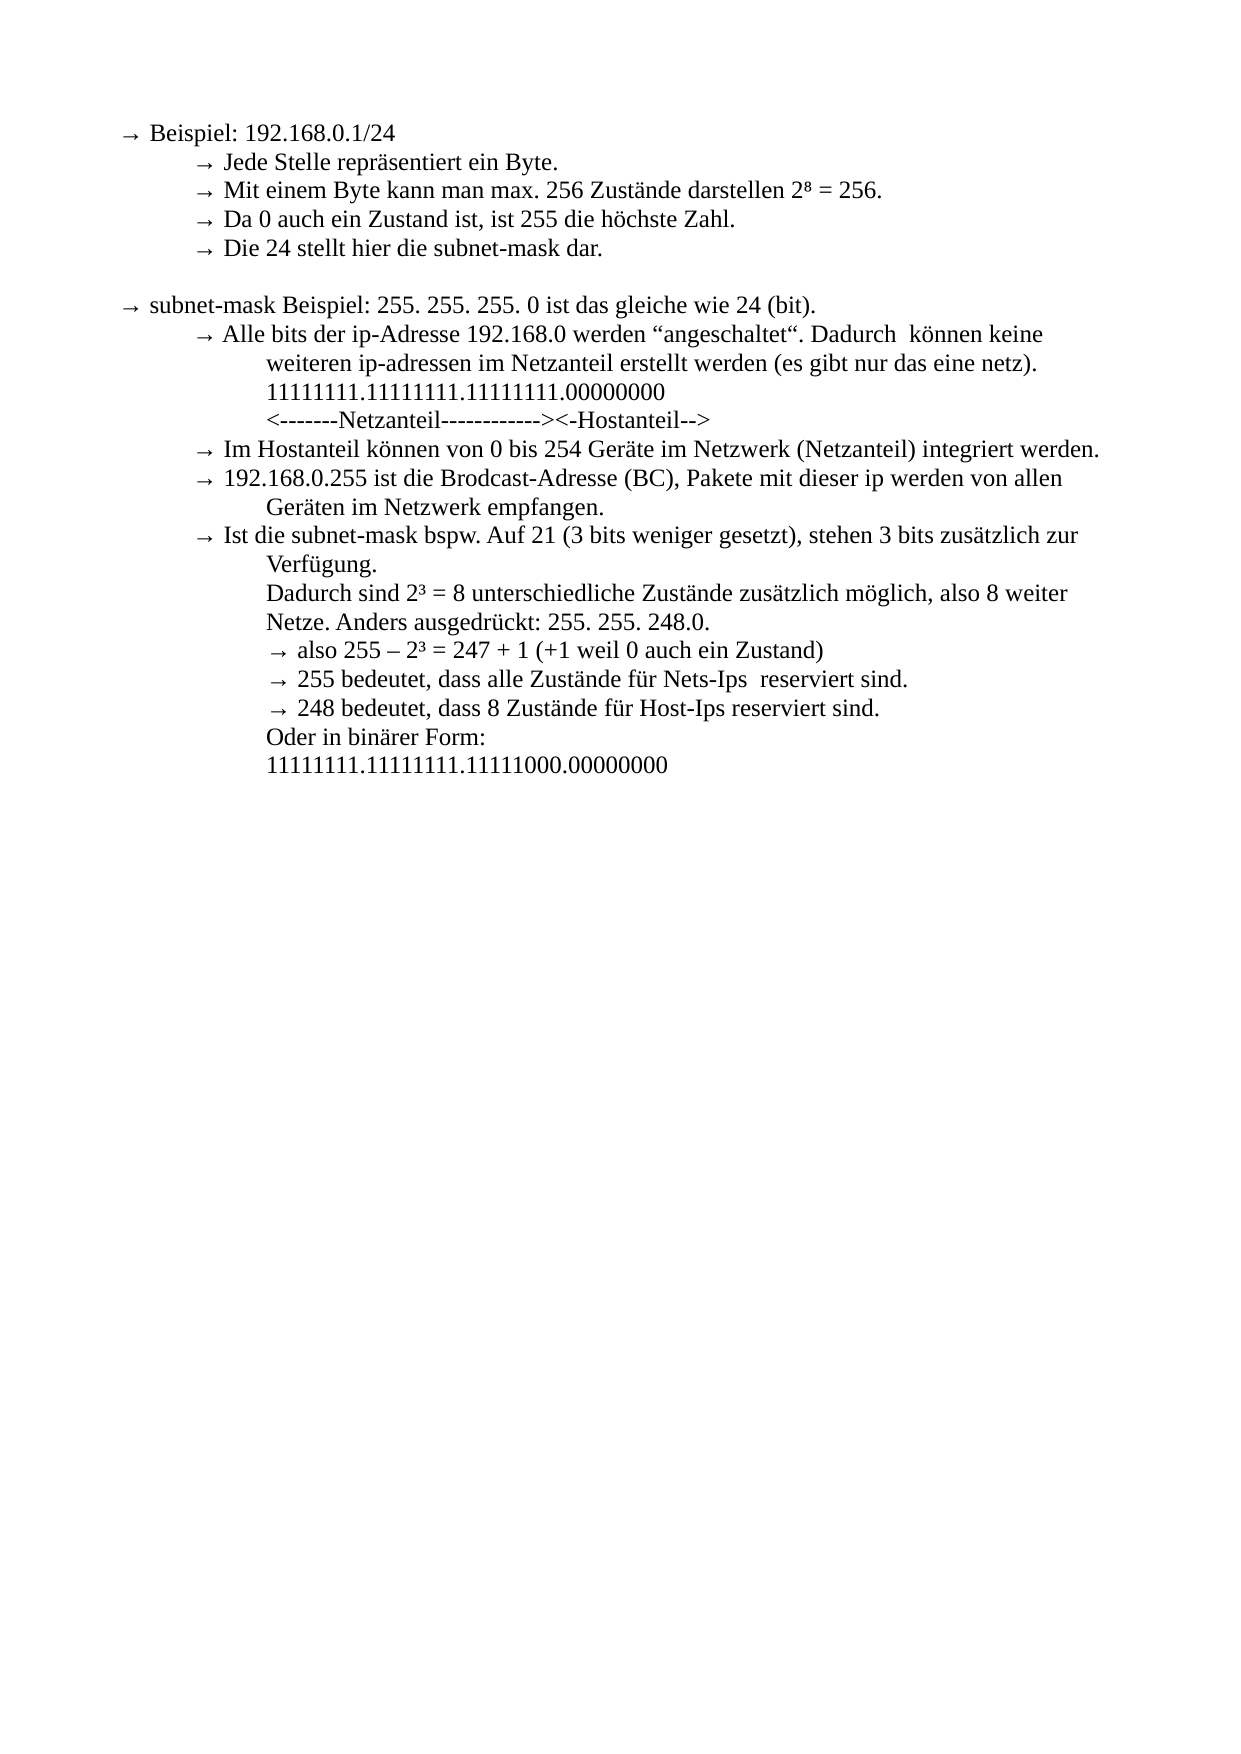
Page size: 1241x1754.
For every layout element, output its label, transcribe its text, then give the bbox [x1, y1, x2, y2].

text → subnet-mask Beispiel: 255. 255. 255. 0 ist das gleiche wie 24 (bit). [118, 291, 1122, 319]
text → Die 24 stellt hier die subnet-mask dar. [118, 233, 1122, 262]
text → 192.168.0.255 ist die Brodcast-Adresse (BC), Pakete mit dieser ip werden von allen Geräten im Netzwerk empfangen. [118, 463, 1122, 521]
text → Da 0 auch ein Zustand ist, ist 255 die höchste Zahl. [118, 204, 1122, 233]
text 11111111.11111111.11111000.00000000 [118, 751, 1122, 779]
text → Beispiel: 192.168.0.1/24 [118, 118, 1122, 147]
text 11111111.11111111.11111111.00000000 [118, 377, 1122, 406]
text → also 255 – 2³ = 247 + 1 (+1 weil 0 auch ein Zustand) [118, 636, 1122, 664]
text → Ist die subnet-mask bspw. Auf 21 (3 bits weniger gesetzt), stehen 3 bits zusätzlich zur Verfügung. [118, 521, 1122, 578]
text <-------Netzanteil------------><-Hostanteil--> [118, 406, 1122, 434]
text Dadurch sind 2³ = 8 unterschiedliche Zustände zusätzlich möglich, also 8 weiter Netze. Anders ausgedrückt: 255. 255. 248.0. [118, 578, 1122, 636]
text Oder in binärer Form: [118, 722, 1122, 751]
text → Jede Stelle repräsentiert ein Byte. [118, 147, 1122, 176]
text → 255 bedeutet, dass alle Zustände für Nets-Ips reserviert sind. [118, 664, 1122, 693]
text → Im Hostanteil können von 0 bis 254 Geräte im Netzwerk (Netzanteil) integriert werden. [118, 434, 1122, 463]
text → 248 bedeutet, dass 8 Zustände für Host-Ips reserviert sind. [118, 693, 1122, 722]
text → Alle bits der ip-Adresse 192.168.0 werden “angeschaltet“. Dadurch können keine weiteren ip-adressen im Netzanteil erstellt werden (es gibt nur das eine netz). [118, 319, 1122, 377]
text → Mit einem Byte kann man max. 256 Zustände darstellen 2⁸ = 256. [118, 176, 1122, 204]
